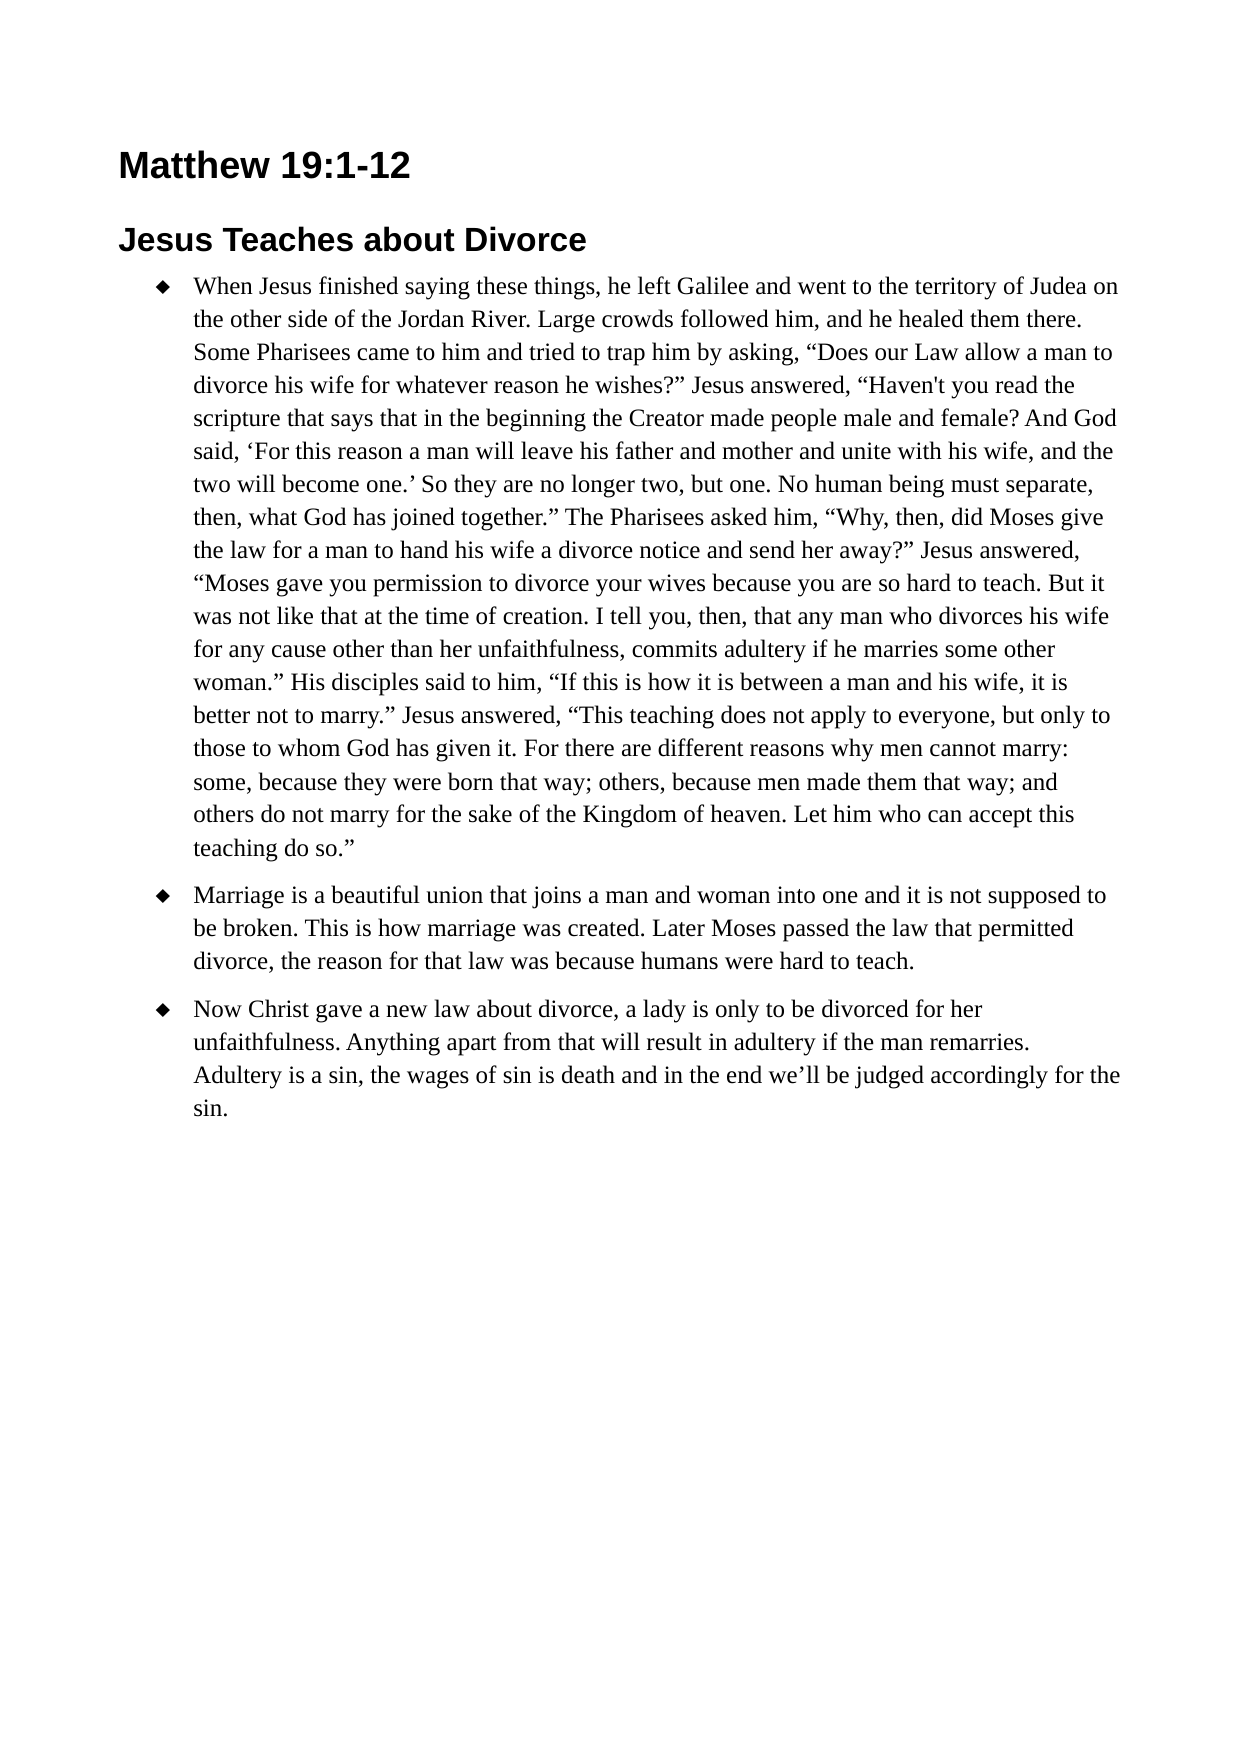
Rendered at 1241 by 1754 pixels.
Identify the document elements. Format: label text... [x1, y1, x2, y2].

list When Jesus finished saying these things, he left Galilee and went to the territory of Judea on the other side of the Jordan River. Large crowds followed him, and he healed them there. Some Pharisees came to him and tried to trap him by asking, “Does our Law allow a man to divorce his wife for whatever reason he wishes?” Jesus answered, “Haven't you read the scripture that says that in the beginning the Creator made people male and female? And God said, ‘For this reason a man will leave his father and mother and unite with his wife, and the two will become one.’ So they are no longer two, but one. No human being must separate, then, what God has joined together.” The Pharisees asked him, “Why, then, did Moses give the law for a man to hand his wife a divorce notice and send her away?” Jesus answered, “Moses gave you permission to divorce your wives because you are so hard to teach. But it was not like that at the time of creation. I tell you, then, that any man who divorces his wife for any cause other than her unfaithfulness, commits adultery if he marries some other woman.” His disciples said to him, “If this is how it is between a man and his wife, it is better not to marry.” Jesus answered, “This teaching does not apply to everyone, but only to those to whom God has given it. For there are different reasons why men cannot marry: some, because they were born that way; others, because men made them that way; and others do not marry for the sake of the Kingdom of heaven. Let him who can accept this teaching do so.” [156, 271, 1122, 861]
subtitle Matthew 19:1-12 [118, 143, 1122, 187]
list Now Christ gave a new law about divorce, a lady is only to be divorced for her unfaithfulness. Anything apart from that will result in adultery if the man remarries. Adultery is a sin, the wages of sin is death and in the end we’ll be judged accordingly for the sin. [156, 994, 1122, 1122]
list Marriage is a beautiful union that joins a man and woman into one and it is not supposed to be broken. This is how marriage was created. Later Moses passed the law that permitted divorce, the reason for that law was because humans were hard to teach. [156, 880, 1122, 975]
subtitle Jesus Teaches about Divorce [118, 220, 1122, 259]
